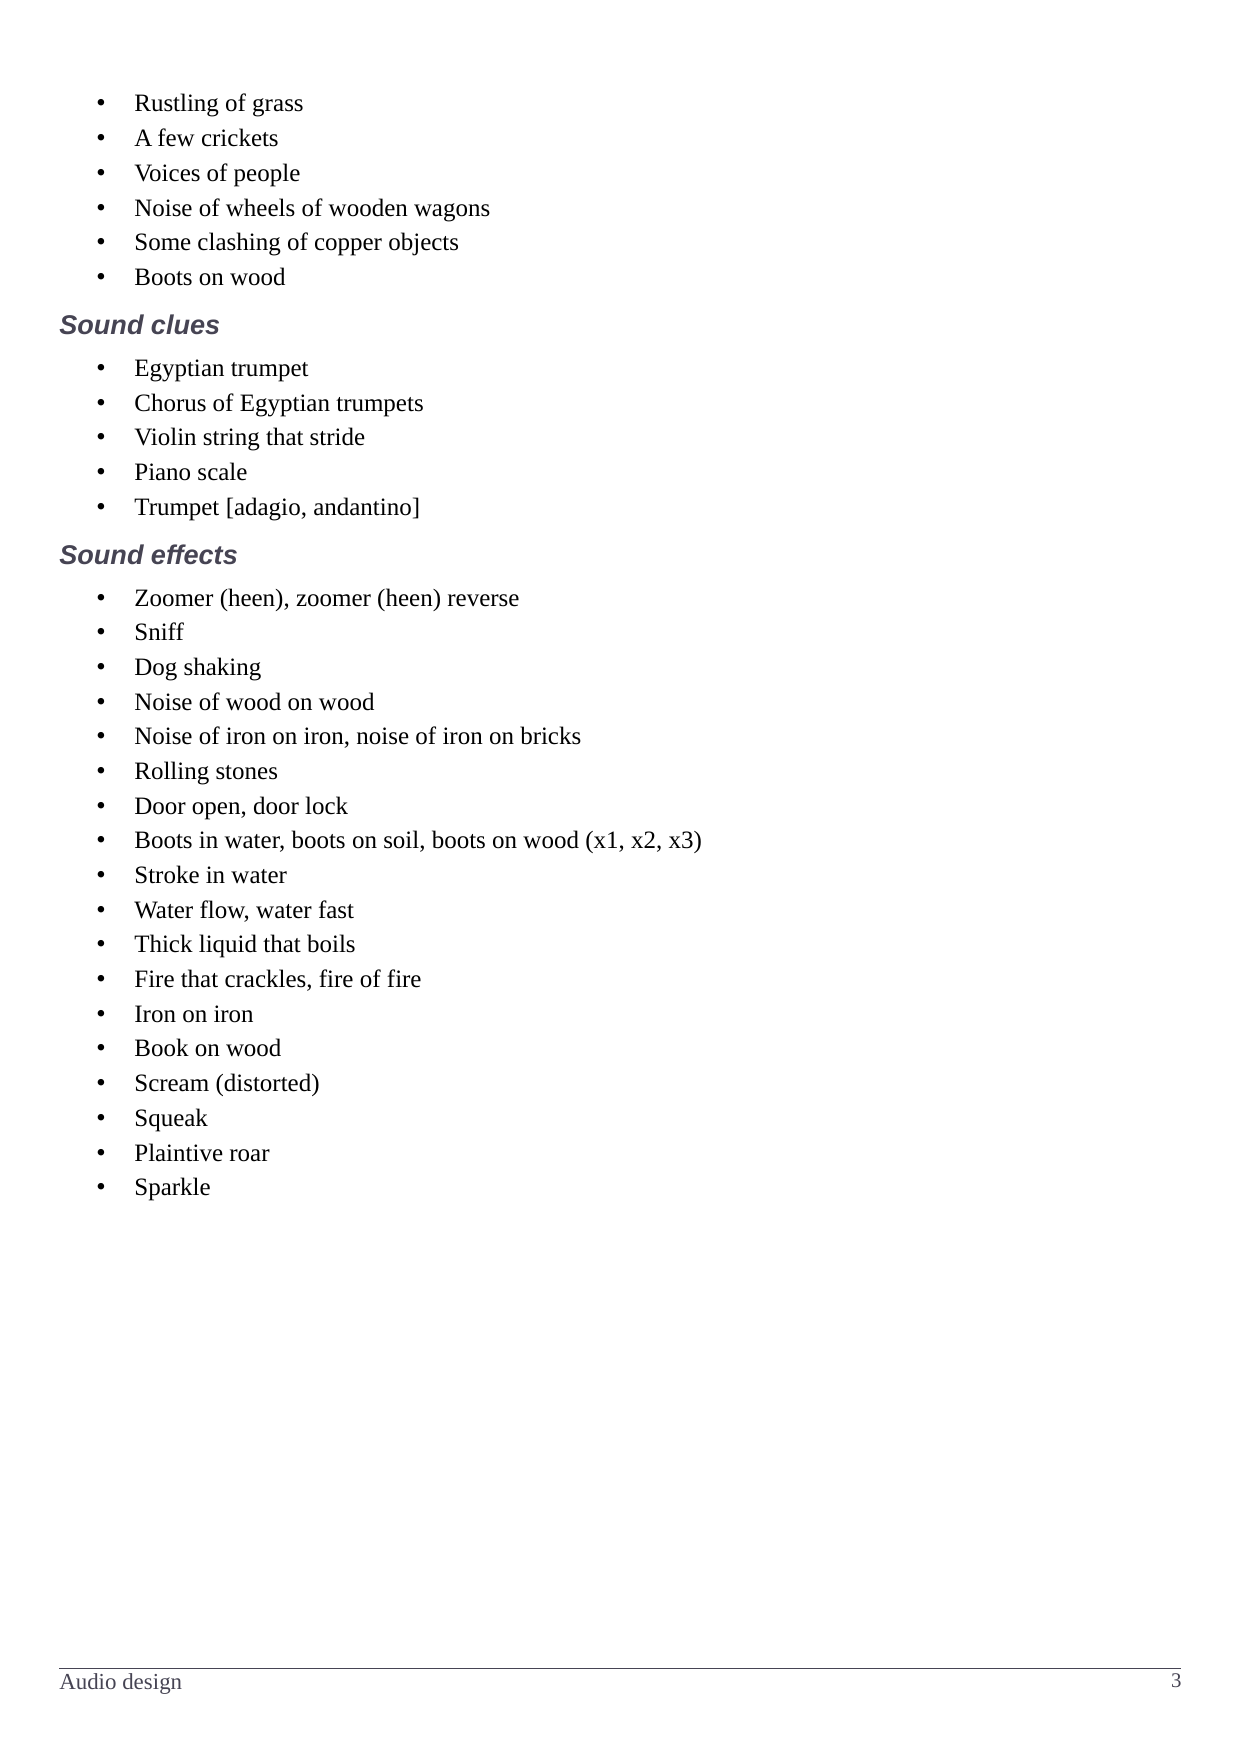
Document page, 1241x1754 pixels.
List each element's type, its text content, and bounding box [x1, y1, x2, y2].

list Thick liquid that boils [97, 929, 1181, 958]
list Voices of people [97, 158, 1181, 187]
list Some clashing of copper objects [97, 227, 1181, 256]
list Noise of wheels of wooden wagons [97, 193, 1181, 221]
list Rolling stones [97, 756, 1181, 785]
list Sniff [97, 617, 1181, 646]
list Piano scale [97, 457, 1181, 486]
list Book on wood [97, 1033, 1181, 1062]
list Chorus of Egyptian trumpets [97, 388, 1181, 416]
list Noise of iron on iron, noise of iron on bricks [97, 721, 1181, 750]
list Iron on iron [97, 999, 1181, 1028]
subtitle Sound effects [59, 539, 1181, 570]
list Plaintive roar [97, 1138, 1181, 1166]
list Boots in water, boots on soil, boots on wood (x1, x2, x3) [97, 825, 1181, 854]
list Noise of wood on wood [97, 687, 1181, 715]
list Violin string that stride [97, 422, 1181, 451]
list Sparkle [97, 1172, 1181, 1201]
list Rustling of grass [97, 88, 1181, 117]
list Egyptian trumpet [97, 353, 1181, 382]
list Zoomer (heen), zoomer (heen) reverse [97, 583, 1181, 611]
list A few crickets [97, 123, 1181, 152]
subtitle Sound clues [59, 309, 1181, 340]
list Water flow, water fast [97, 895, 1181, 923]
list Boots on wood [97, 262, 1181, 291]
list Trumpet [adagio, andantino] [97, 492, 1181, 520]
list Scream (distorted) [97, 1068, 1181, 1097]
list Fire that crackles, fire of fire [97, 964, 1181, 993]
list Dog shaking [97, 652, 1181, 681]
list Stroke in water [97, 860, 1181, 889]
list Squeak [97, 1103, 1181, 1132]
list Door open, door lock [97, 791, 1181, 819]
